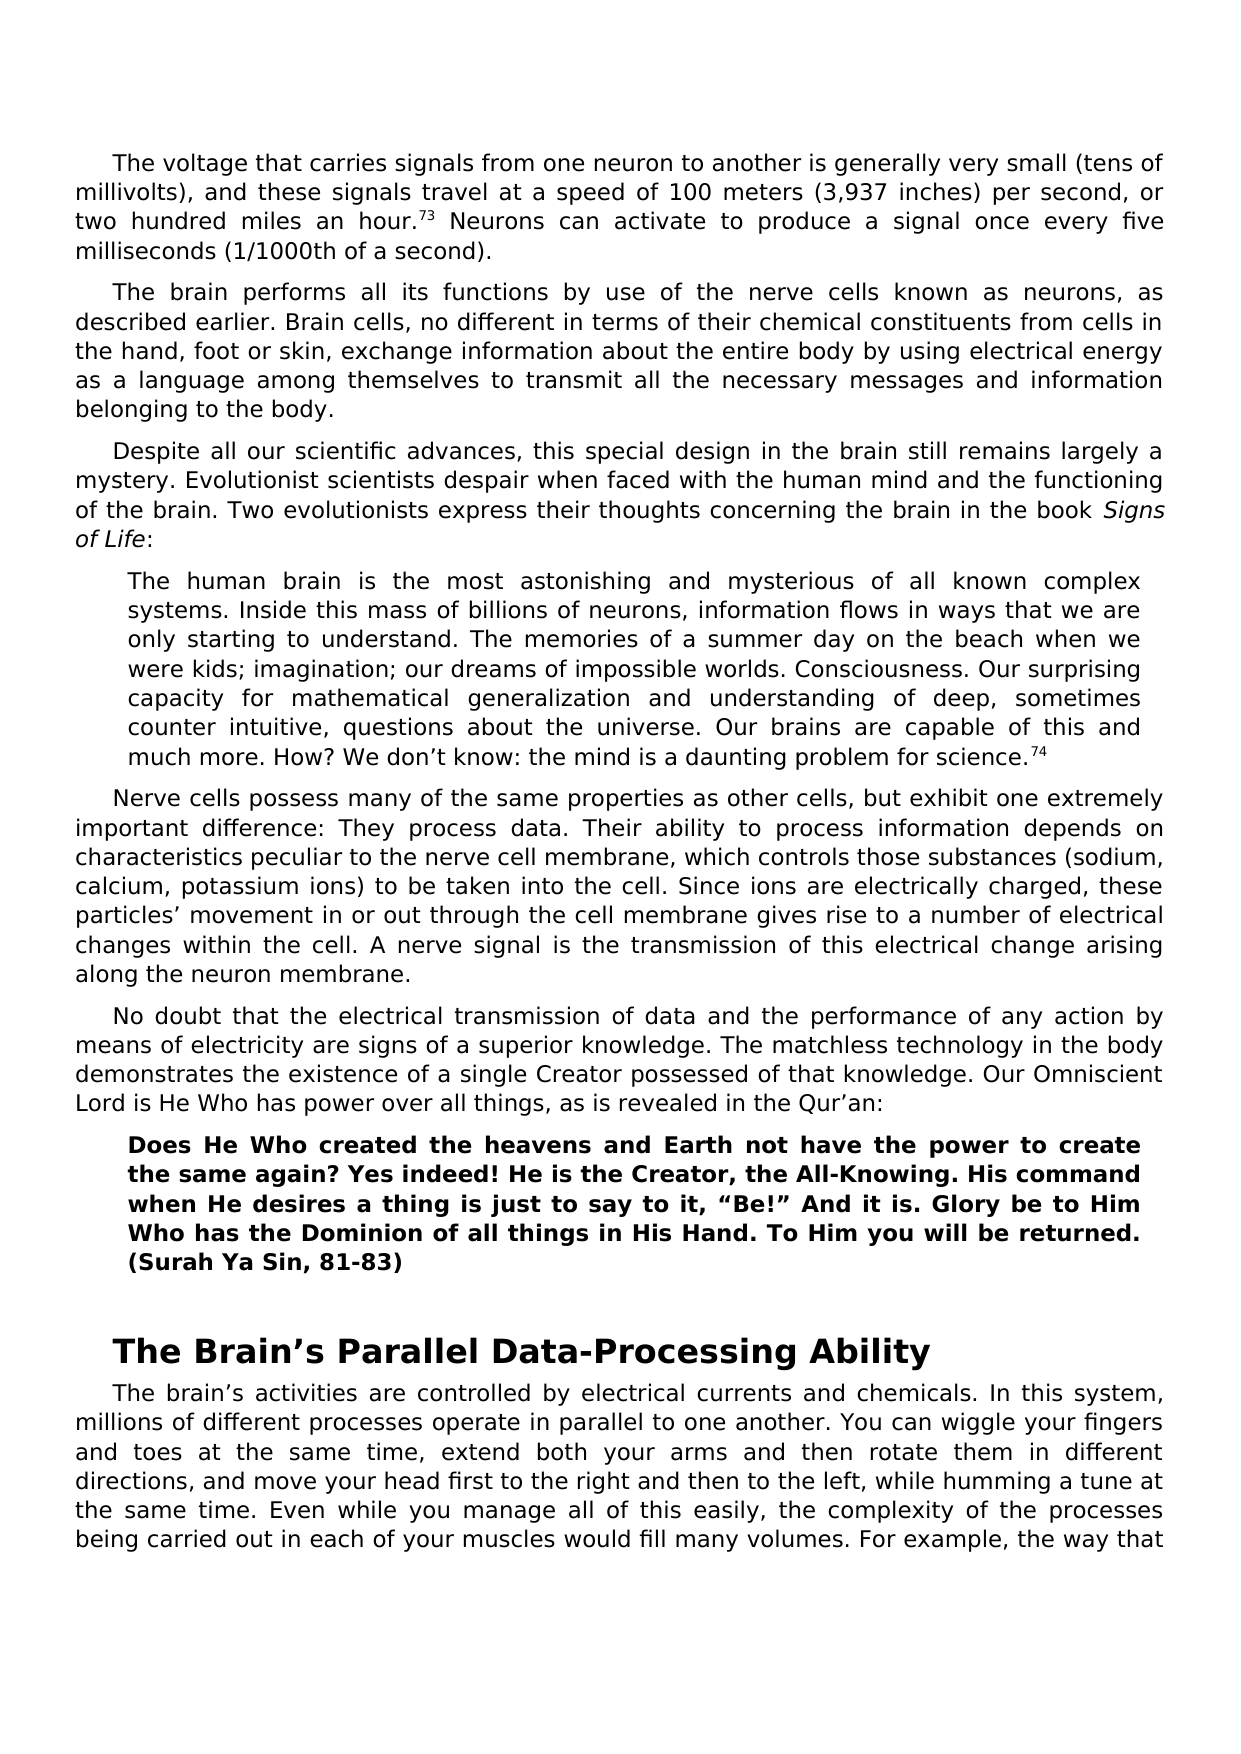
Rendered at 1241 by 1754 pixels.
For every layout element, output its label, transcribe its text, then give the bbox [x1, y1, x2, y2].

text Does He Who created the heavens and Earth not have the power to create the same again? Yes indeed! He is the Creator, the All-Knowing. His command when He desires a thing is just to say to it, “Be!” And it is. Glory be to Him Who has the Dominion of all things in His Hand. To Him you will be returned. (Surah Ya Sin, 81-83) [127, 1132, 1143, 1276]
text The human brain is the most astonishing and mysterious of all known complex systems. Inside this mass of billions of neurons, information flows in ways that we are only starting to understand. The memories of a summer day on the beach when we were kids; imagination; our dreams of impossible worlds. Consciousness. Our surprising capacity for mathematical generalization and understanding of deep, sometimes counter intuitive, questions about the universe. Our brains are capable of this and much more. How? We don’t know: the mind is a daunting problem for science.74 [127, 568, 1143, 770]
subtitle The Brain’s Parallel Data-Processing Ability [112, 1333, 1165, 1372]
text Nerve cells possess many of the same properties as other cells, but exhibit one extremely important difference: They process data. Their ability to process information depends on characteristics peculiar to the nerve cell membrane, which controls those substances (sodium, calcium, potassium ions) to be taken into the cell. Since ions are electrically charged, these particles’ movement in or out through the cell membrane gives rise to a number of electrical changes within the cell. A nerve signal is the transmission of this electrical change arising along the neuron membrane. [75, 785, 1165, 988]
text Despite all our scientific advances, this special design in the brain still remains largely a mystery. Evolutionist scientists despair when faced with the human mind and the functioning of the brain. Two evolutionists express their thoughts concerning the brain in the book Signs of Life: [75, 438, 1165, 553]
text The brain’s activities are controlled by electrical currents and chemicals. In this system, millions of different processes operate in parallel to one another. You can wiggle your fingers and toes at the same time, extend both your arms and then rotate them in different directions, and move your head first to the right and then to the left, while humming a tune at the same time. Even while you manage all of this easily, the complexity of the processes being carried out in each of your muscles would fill many volumes. For example, the way that [75, 1380, 1165, 1553]
text The brain performs all its functions by use of the nerve cells known as neurons, as described earlier. Brain cells, no different in terms of their chemical constituents from cells in the hand, foot or skin, exchange information about the entire body by using electrical energy as a language among themselves to transmit all the necessary messages and information belonging to the body. [75, 279, 1165, 423]
text No doubt that the electrical transmission of data and the performance of any action by means of electricity are signs of a superior knowledge. The matchless technology in the body demonstrates the existence of a single Creator possessed of that knowledge. Our Omniscient Lord is He Who has power over all things, as is revealed in the Qur’an: [75, 1003, 1165, 1117]
text The voltage that carries signals from one neuron to another is generally very small (tens of millivolts), and these signals travel at a speed of 100 meters (3,937 inches) per second, or two hundred miles an hour.73 Neurons can activate to produce a signal once every five milliseconds (1/1000th of a second). [75, 150, 1165, 264]
